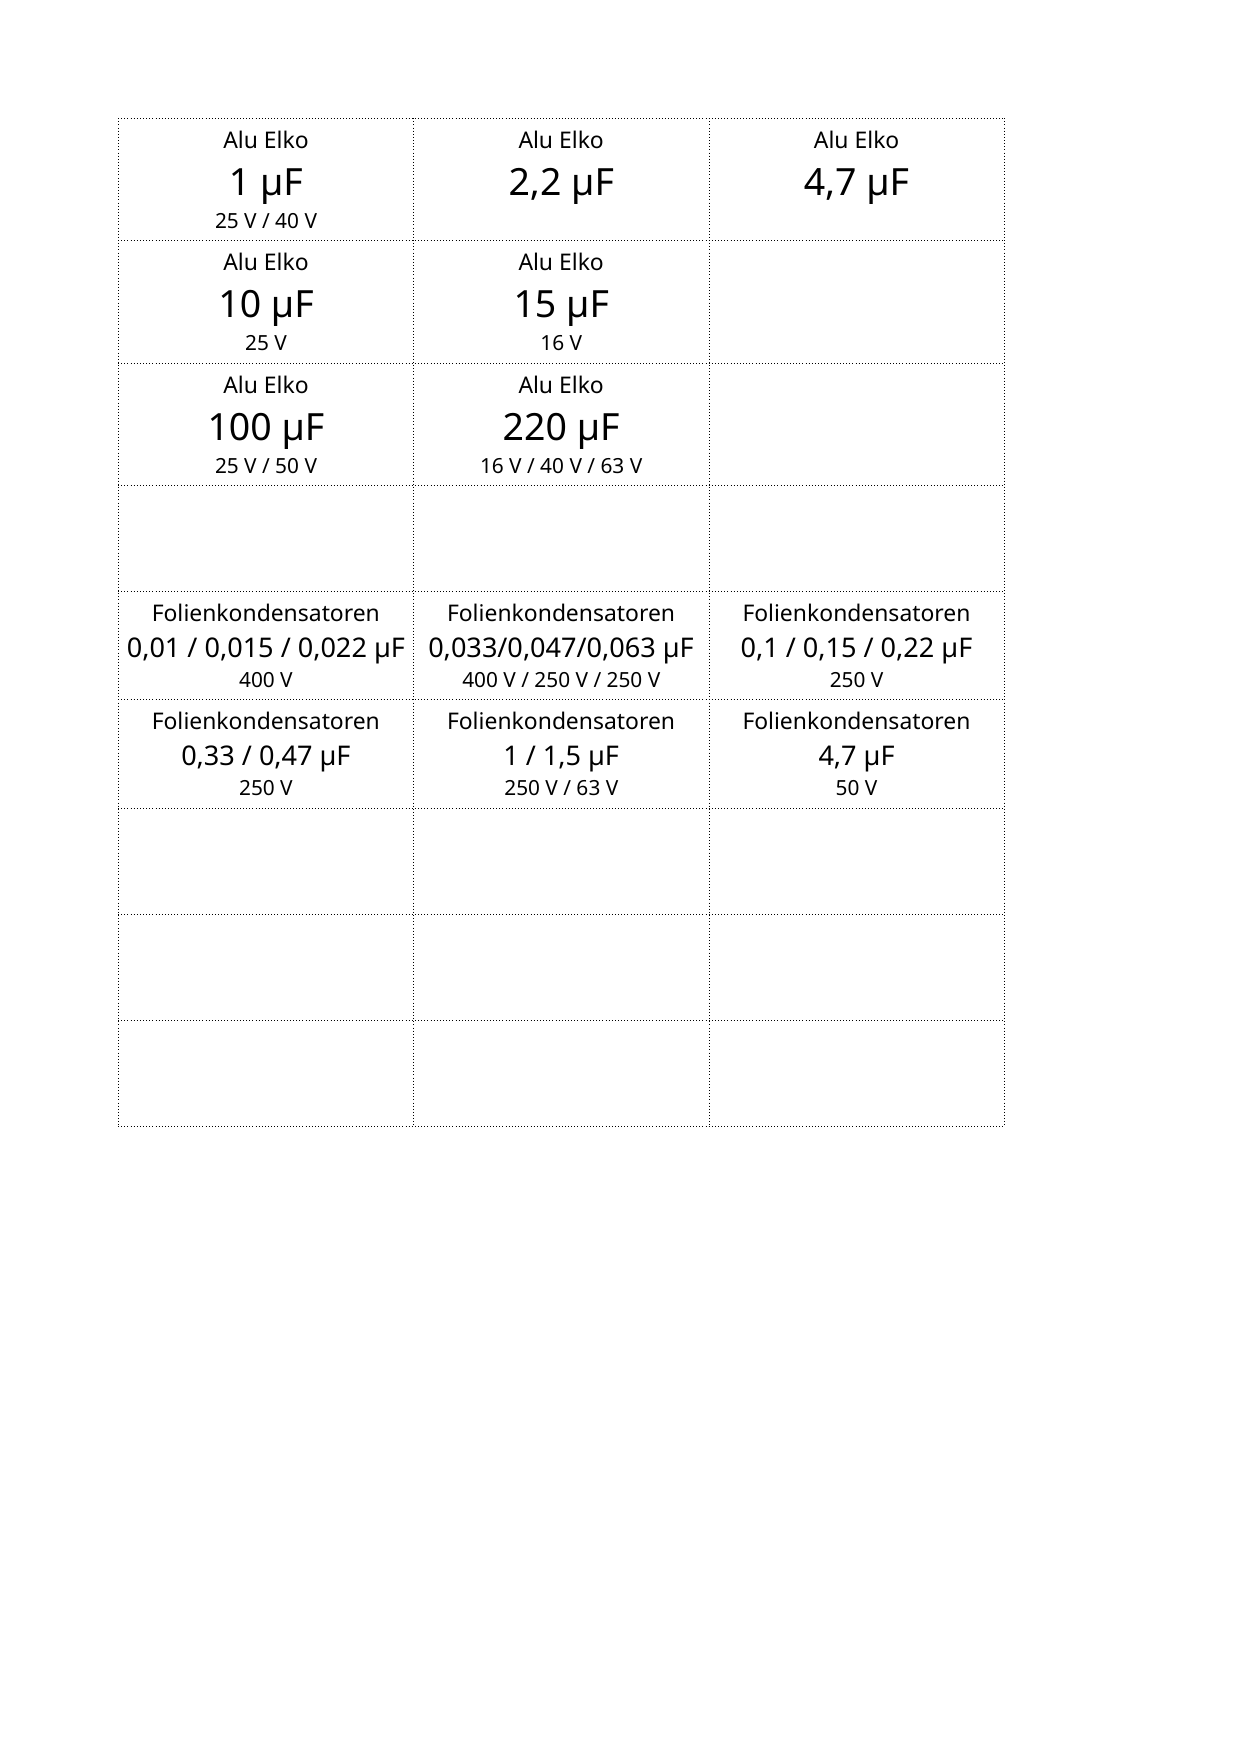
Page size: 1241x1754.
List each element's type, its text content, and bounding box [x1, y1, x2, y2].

table_cell [709, 240, 1004, 363]
table_cell Folienkondensatoren 0,1 / 0,15 / 0,22 µF 250 V [709, 591, 1004, 699]
table_cell [709, 914, 1004, 1020]
table_cell [413, 808, 709, 914]
table_header Alu Elko 2,2 µF [413, 118, 709, 240]
table_cell Folienkondensatoren 0,01 / 0,015 / 0,022 µF 400 V [118, 591, 413, 699]
table_cell [709, 808, 1004, 914]
table_cell Alu Elko 100 µF 25 V / 50 V [118, 363, 413, 485]
table_cell Folienkondensatoren 0,033/0,047/0,063 µF 400 V / 250 V / 250 V [413, 591, 709, 699]
table_cell [413, 485, 709, 591]
table_cell [709, 1020, 1004, 1126]
table_cell Folienkondensatoren 1 / 1,5 µF 250 V / 63 V [413, 699, 709, 807]
table_cell [118, 485, 413, 591]
table_cell [413, 1020, 709, 1126]
table_cell [118, 808, 413, 914]
table_cell Alu Elko 15 µF 16 V [413, 240, 709, 363]
table_cell [118, 914, 413, 1020]
table_cell [413, 914, 709, 1020]
table_cell Folienkondensatoren 4,7 µF 50 V [709, 699, 1004, 807]
table_cell [118, 1020, 413, 1126]
table_cell Folienkondensatoren 0,33 / 0,47 µF 250 V [118, 699, 413, 807]
table_header Alu Elko 4,7 µF [709, 118, 1004, 240]
table_cell Alu Elko 10 µF 25 V [118, 240, 413, 363]
table_header Alu Elko 1 µF 25 V / 40 V [118, 118, 413, 240]
table_cell Alu Elko 220 µF 16 V / 40 V / 63 V [413, 363, 709, 485]
table_cell [709, 363, 1004, 485]
table_cell [709, 485, 1004, 591]
